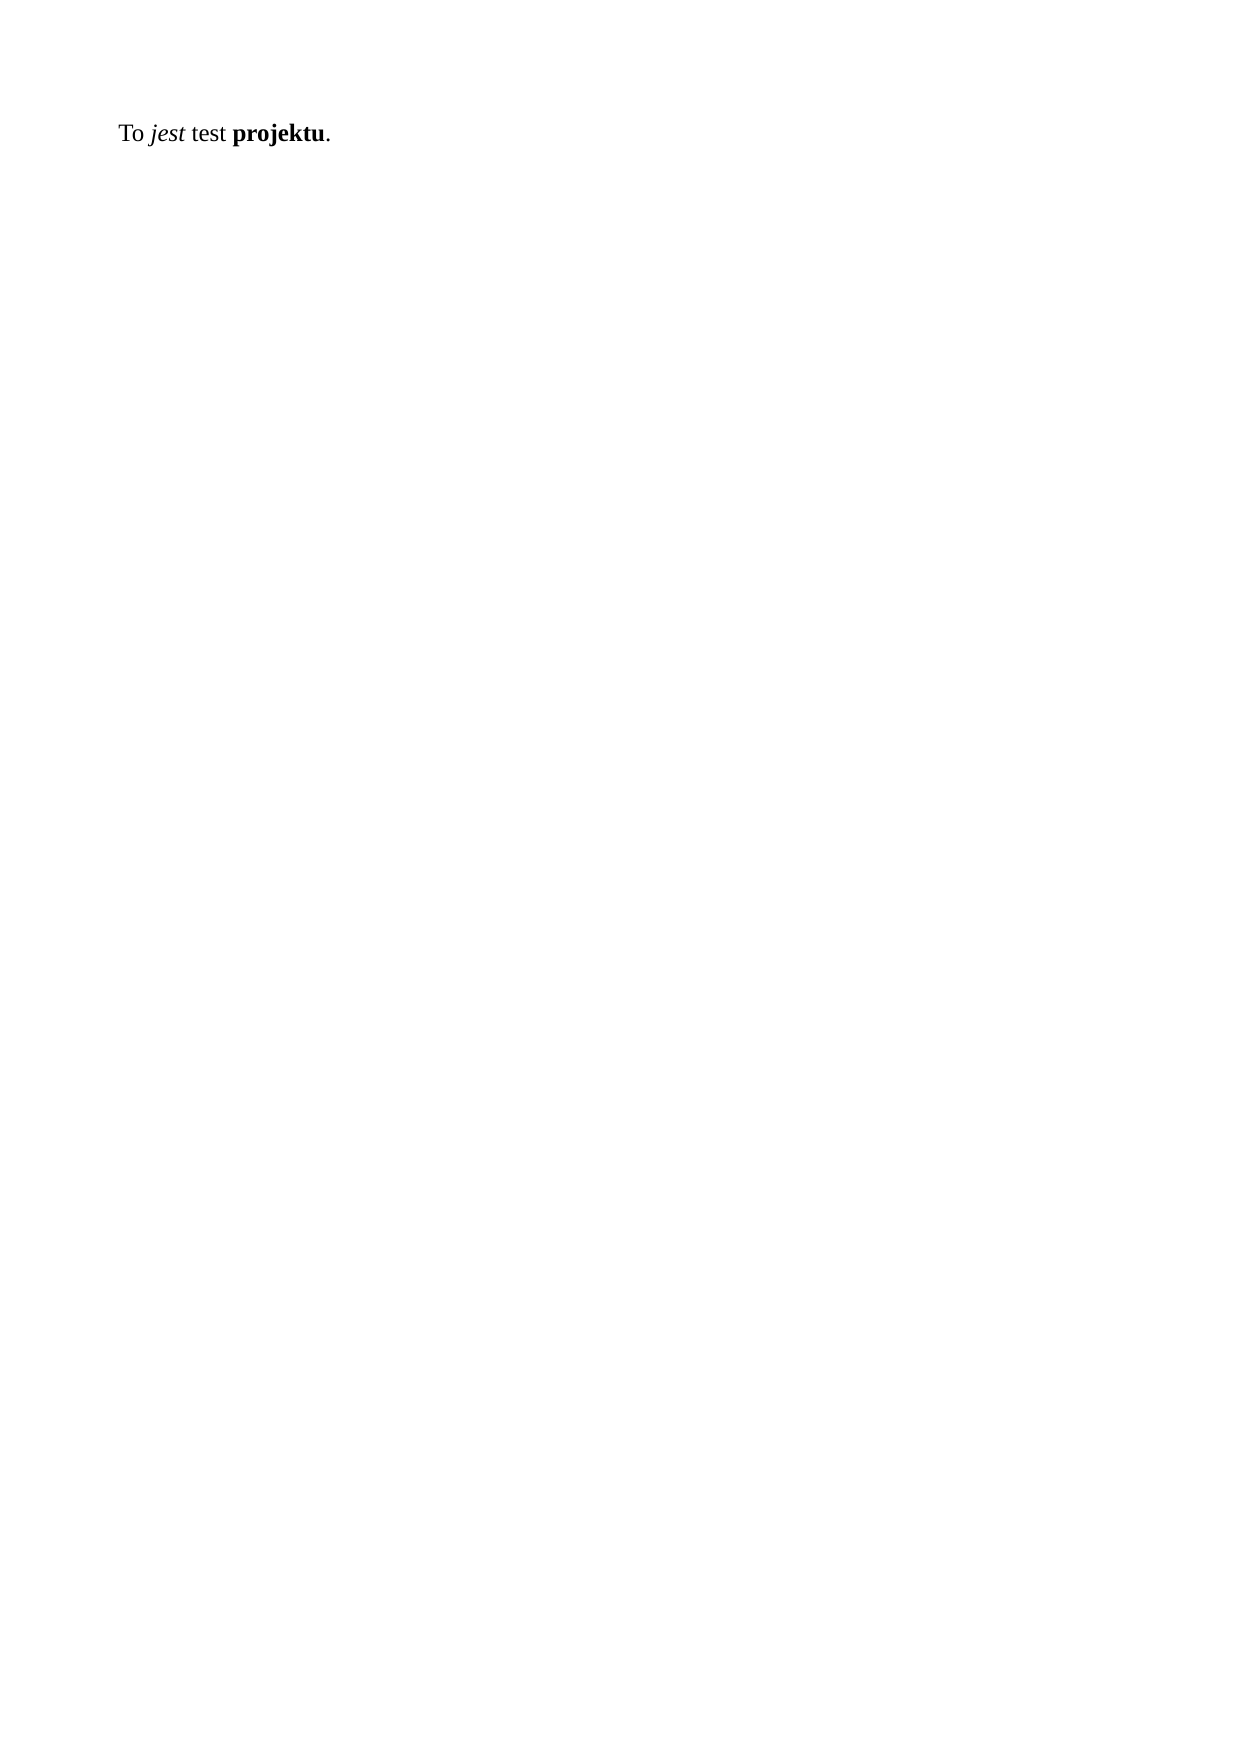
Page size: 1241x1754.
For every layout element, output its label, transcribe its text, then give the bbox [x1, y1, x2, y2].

text To jest test projektu. [118, 118, 1122, 147]
